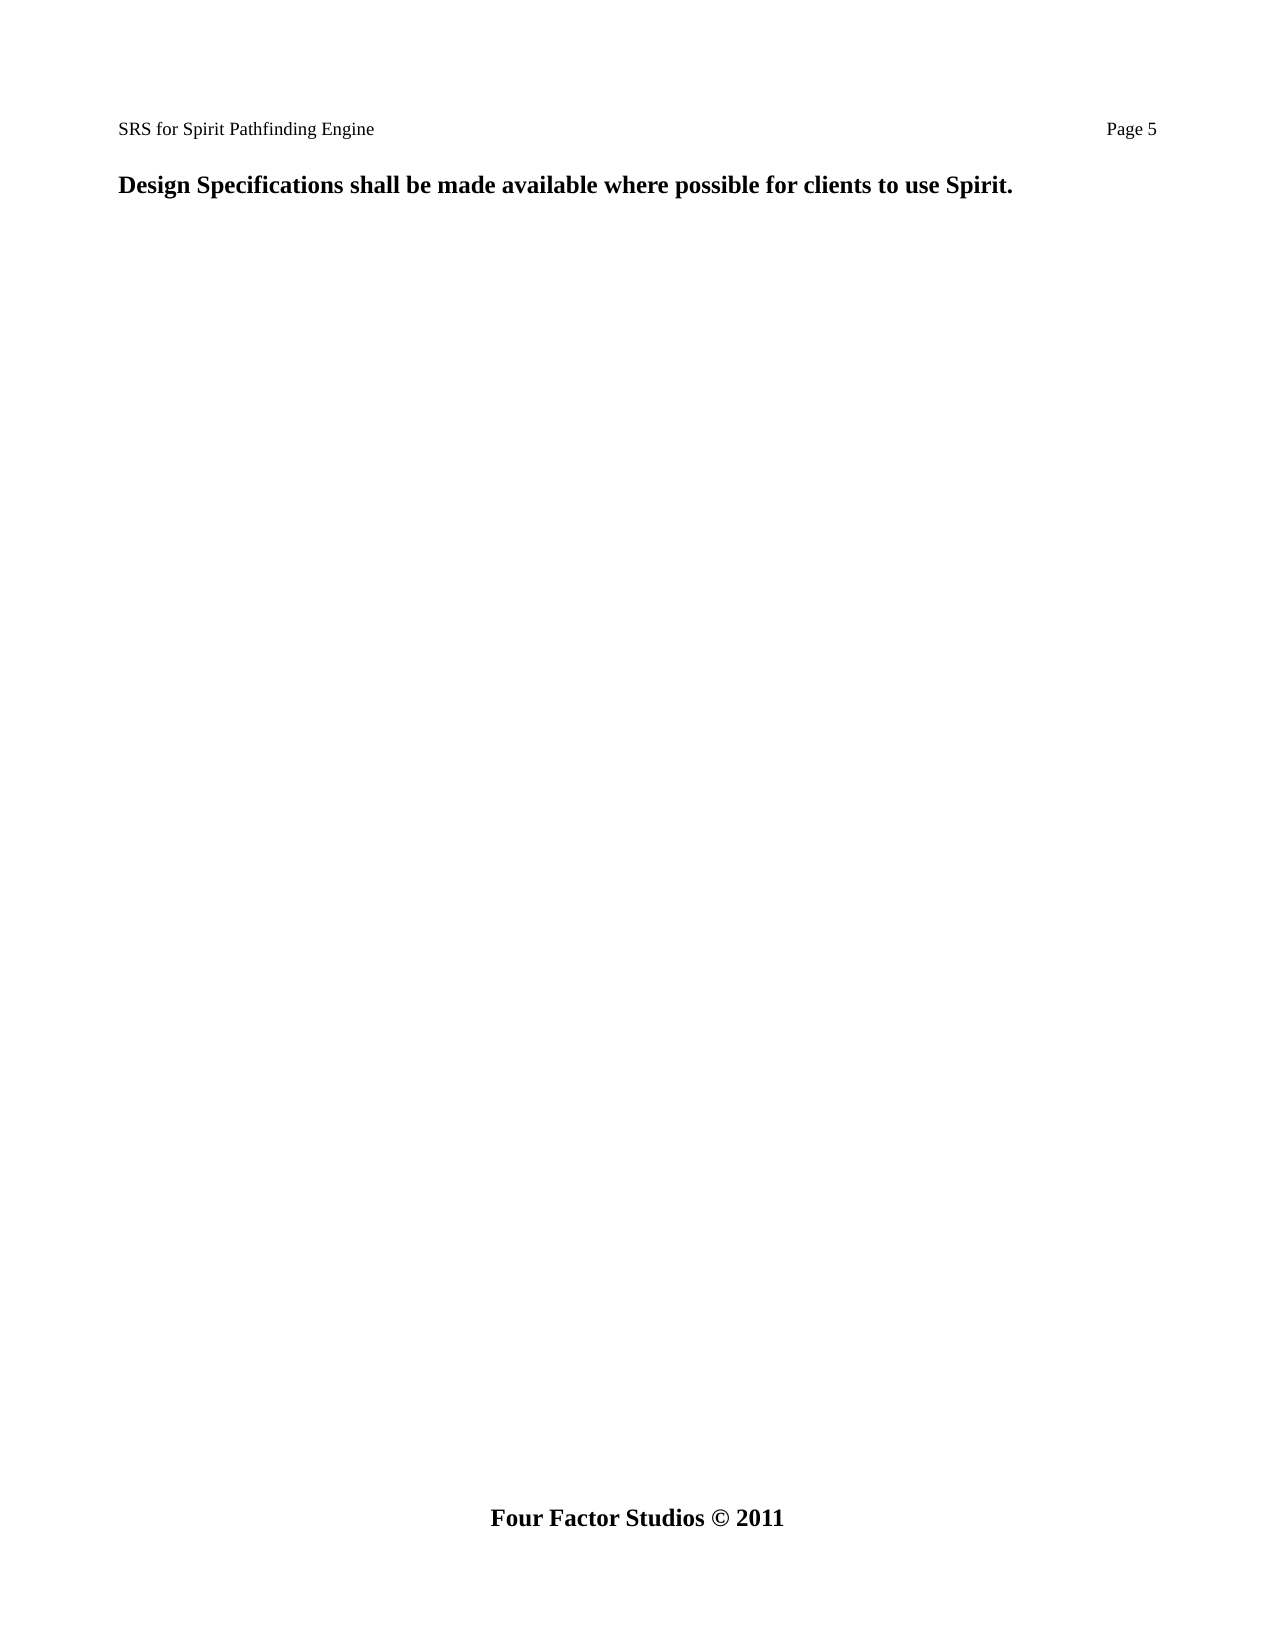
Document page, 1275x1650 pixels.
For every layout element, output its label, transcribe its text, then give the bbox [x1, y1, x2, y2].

text Design Specifications shall be made available where possible for clients to use Spirit. [118, 170, 1157, 198]
